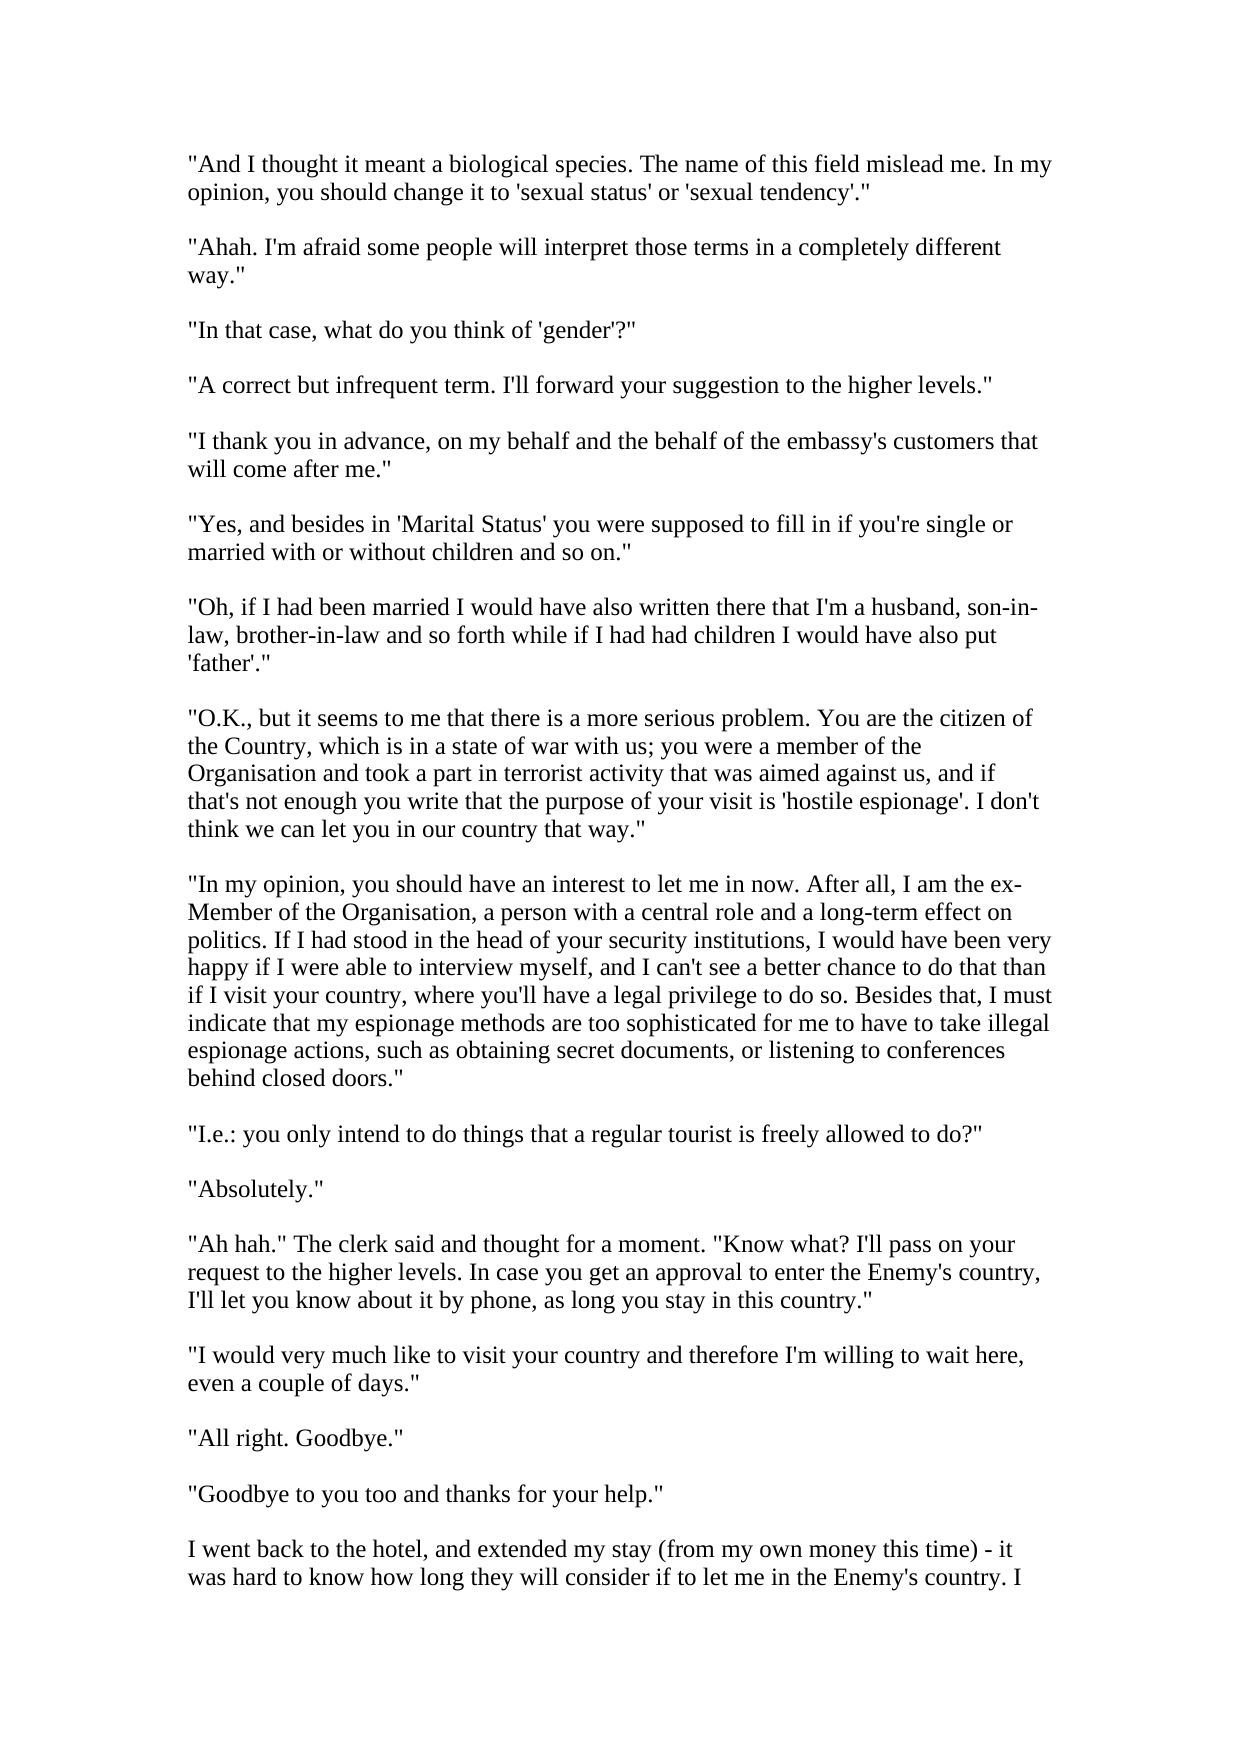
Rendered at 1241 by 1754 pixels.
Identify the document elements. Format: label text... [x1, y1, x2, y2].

text "In my opinion, you should have an interest to let me in now. After all, I am the ex-Member of the Organisation, a person with a central role and a long-term effect on politics. If I had stood in the head of your security institutions, I would have been very happy if I were able to interview myself, and I can't see a better chance to do that than if I visit your country, where you'll have a legal privilege to do so. Besides that, I must indicate that my espionage methods are too sophisticated for me to have to take illegal espionage actions, such as obtaining secret documents, or listening to conferences behind closed doors." [187, 870, 1053, 1092]
text "I would very much like to visit your country and therefore I'm willing to wait here, even a couple of days." [187, 1341, 1053, 1397]
text "I.e.: you only intend to do things that a regular tourist is freely allowed to do?" [187, 1120, 1053, 1147]
text "Ahah. I'm afraid some people will interpret those terms in a completely different way." [187, 233, 1053, 288]
text "I thank you in advance, on my behalf and the behalf of the embassy's customers that will come after me." [187, 427, 1053, 482]
text "O.K., but it seems to me that there is a more serious problem. You are the citizen of the Country, which is in a state of war with us; you were a member of the Organisation and took a part in terrorist activity that was aimed against us, and if that's not enough you write that the purpose of your visit is 'hostile espionage'. I don't think we can let you in our country that way." [187, 704, 1053, 843]
text "All right. Goodbye." [187, 1424, 1053, 1452]
text "Oh, if I had been married I would have also written there that I'm a husband, son-in-law, brother-in-law and so forth while if I had had children I would have also put 'father'." [187, 593, 1053, 676]
text "And I thought it meant a biological species. The name of this field mislead me. In my opinion, you should change it to 'sexual status' or 'sexual tendency'." [187, 150, 1053, 205]
text "Absolutely." [187, 1175, 1053, 1203]
text "Ah hah." The clerk said and thought for a moment. "Know what? I'll pass on your request to the higher levels. In case you get an approval to enter the Enemy's country, I'll let you know about it by phone, as long you stay in this country." [187, 1231, 1053, 1314]
text "Yes, and besides in 'Marital Status' you were supposed to fill in if you're single or married with or without children and so on." [187, 510, 1053, 566]
text "In that case, what do you think of 'gender'?" [187, 316, 1053, 344]
text I went back to the hotel, and extended my stay (from my own money this time) - it was hard to know how long they will consider if to let me in the Enemy's country. I [187, 1535, 1053, 1591]
text "Goodbye to you too and thanks for your help." [187, 1480, 1053, 1508]
text "A correct but infrequent term. I'll forward your suggestion to the higher levels." [187, 372, 1053, 399]
